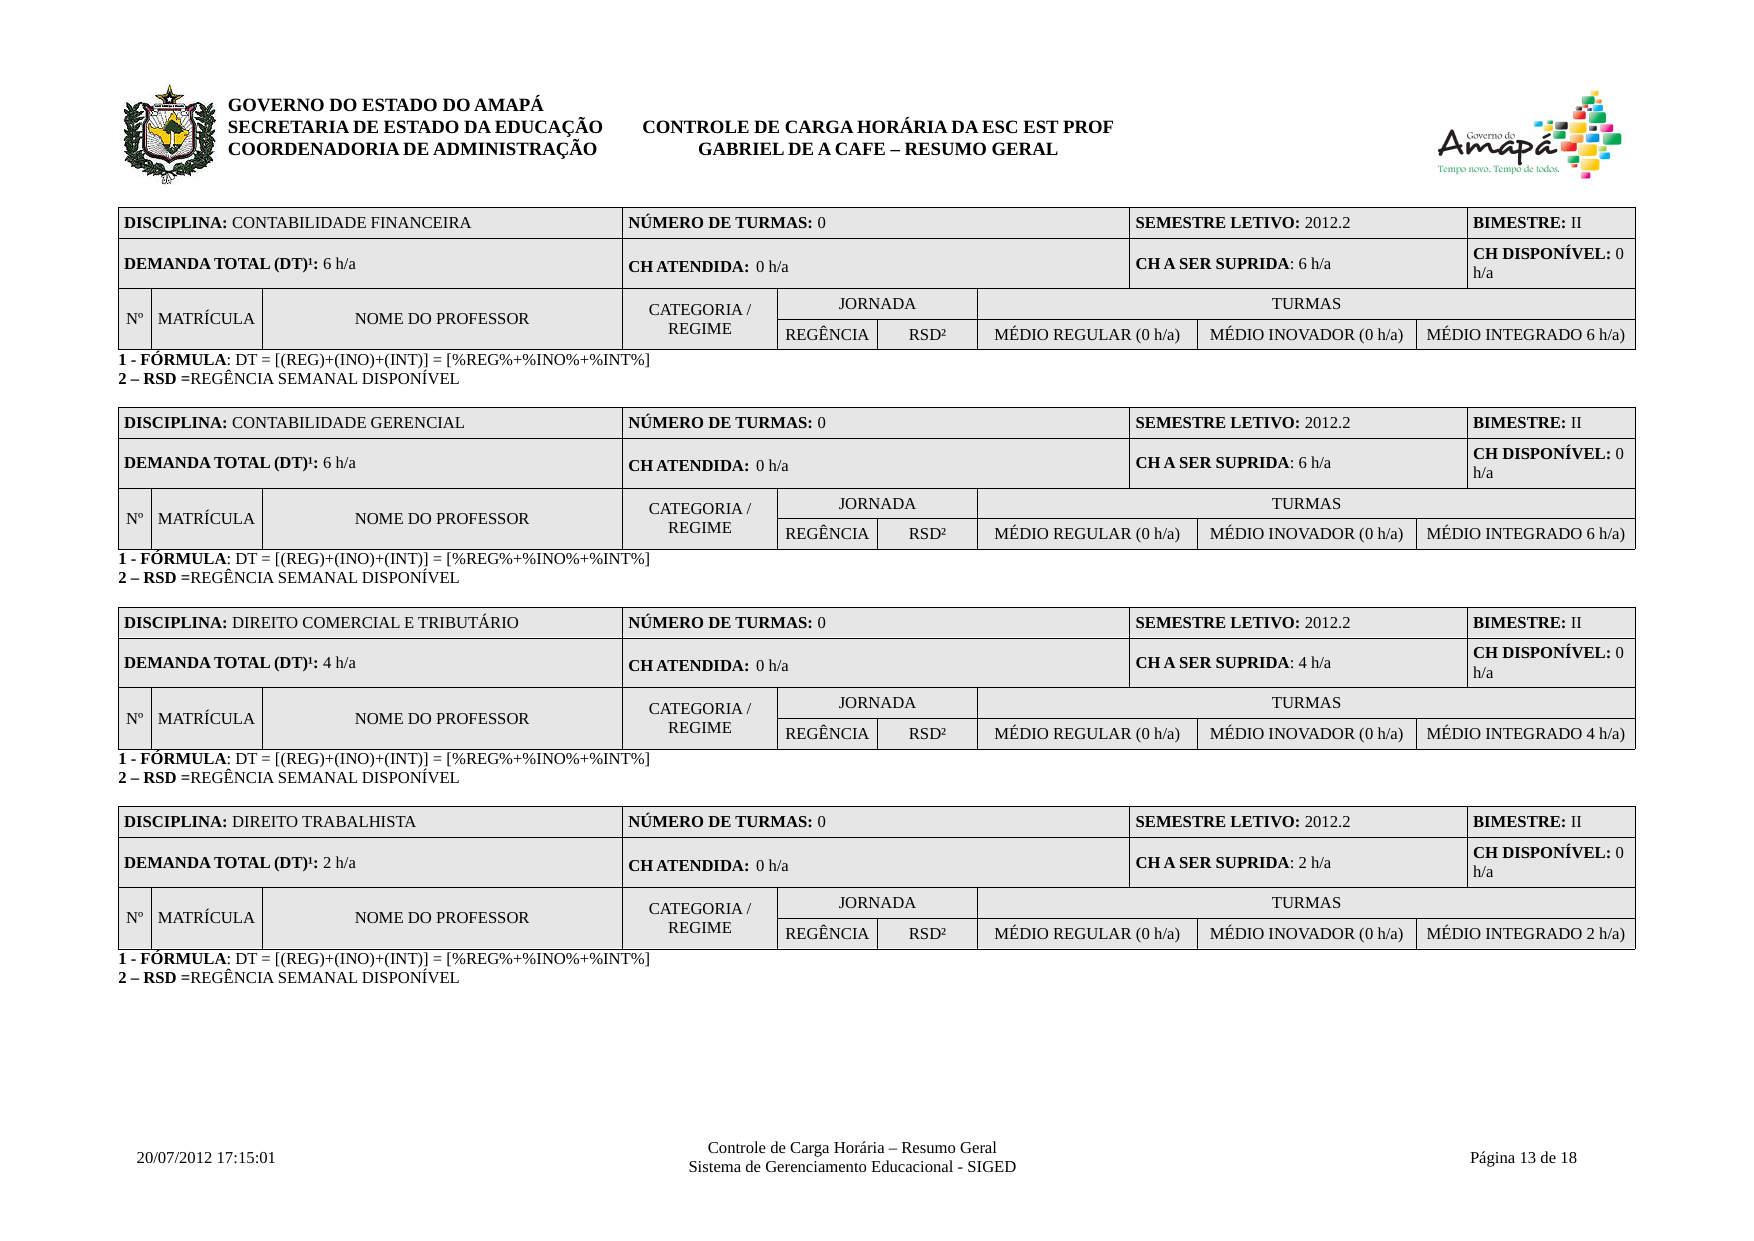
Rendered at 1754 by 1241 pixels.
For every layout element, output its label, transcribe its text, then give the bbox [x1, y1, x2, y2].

table_cell CATEGORIA / REGIME [623, 688, 777, 749]
text 2 – RSD =REGÊNCIA SEMANAL DISPONÍVEL [118, 568, 1636, 587]
table_cell RSD² [878, 519, 977, 549]
text 2 – RSD =REGÊNCIA SEMANAL DISPONÍVEL [118, 369, 1636, 388]
table_cell DEMANDA TOTAL (DT)¹: 6 h/a [119, 439, 622, 488]
table_cell CH DISPONÍVEL: 0 h/a [1468, 439, 1635, 488]
table_cell MÉDIO REGULAR (0 h/a) [978, 719, 1197, 749]
table_cell CH A SER SUPRIDA: 6 h/a [1130, 239, 1467, 288]
table_cell DEMANDA TOTAL (DT)¹: 6 h/a [119, 239, 622, 288]
table_cell REGÊNCIA [778, 320, 877, 349]
table_header BIMESTRE: II [1468, 408, 1635, 438]
table_cell MÉDIO REGULAR (0 h/a) [978, 919, 1197, 948]
table_header NÚMERO DE TURMAS: 0 [623, 608, 1129, 637]
table_cell Nº [119, 888, 151, 948]
table_cell DEMANDA TOTAL (DT)¹: 2 h/a [119, 838, 622, 887]
table_cell Nº [119, 289, 151, 349]
table_cell DEMANDA TOTAL (DT)¹: 4 h/a [119, 639, 622, 687]
table_cell MÉDIO REGULAR (0 h/a) [978, 519, 1197, 549]
table_cell JORNADA [778, 888, 977, 918]
table_cell MÉDIO INOVADOR (0 h/a) [1198, 320, 1416, 349]
table_cell Nº [119, 688, 151, 749]
picture [1433, 84, 1629, 185]
table_cell MÉDIO INOVADOR (0 h/a) [1198, 519, 1416, 549]
table_header DISCIPLINA: DIREITO TRABALHISTA [119, 807, 622, 837]
table_cell MATRÍCULA [152, 289, 262, 349]
table_cell MATRÍCULA [152, 489, 262, 549]
table_cell CH ATENDIDA: 0 h/a [623, 838, 1129, 887]
table_cell TURMAS [978, 289, 1635, 319]
table_header SEMESTRE LETIVO: 2012.2 [1130, 408, 1467, 438]
text 1 - FÓRMULA: DT = [(REG)+(INO)+(INT)] = [%REG%+%INO%+%INT%] [118, 749, 1636, 768]
table_cell JORNADA [778, 489, 977, 518]
table_cell REGÊNCIA [778, 919, 877, 948]
table_cell CATEGORIA / REGIME [623, 888, 777, 948]
table_cell TURMAS [978, 489, 1635, 518]
table_cell CH A SER SUPRIDA: 6 h/a [1130, 439, 1467, 488]
table_cell JORNADA [778, 688, 977, 718]
table_cell MÉDIO INOVADOR (0 h/a) [1198, 719, 1416, 749]
table_cell CH ATENDIDA: 0 h/a [623, 439, 1129, 488]
table_header SEMESTRE LETIVO: 2012.2 [1130, 807, 1467, 837]
table_header BIMESTRE: II [1468, 208, 1635, 238]
table_cell MÉDIO INTEGRADO 6 h/a) [1417, 519, 1635, 549]
table_header DISCIPLINA: DIREITO COMERCIAL E TRIBUTÁRIO [119, 608, 622, 637]
table_cell MÉDIO INTEGRADO 6 h/a) [1417, 320, 1635, 349]
table_cell NOME DO PROFESSOR [263, 289, 622, 349]
table_cell REGÊNCIA [778, 719, 877, 749]
table_cell MATRÍCULA [152, 688, 262, 749]
table_cell RSD² [878, 919, 977, 948]
table_cell CH A SER SUPRIDA: 4 h/a [1130, 639, 1467, 687]
table_cell CH ATENDIDA: 0 h/a [623, 239, 1129, 288]
table_cell CH DISPONÍVEL: 0 h/a [1468, 639, 1635, 687]
table_header NÚMERO DE TURMAS: 0 [623, 408, 1129, 438]
table_cell MÉDIO INTEGRADO 4 h/a) [1417, 719, 1635, 749]
text 1 - FÓRMULA: DT = [(REG)+(INO)+(INT)] = [%REG%+%INO%+%INT%] [118, 350, 1636, 369]
table_cell TURMAS [978, 688, 1635, 718]
table_cell MÉDIO INOVADOR (0 h/a) [1198, 919, 1416, 948]
table_cell Nº [119, 489, 151, 549]
table_cell MATRÍCULA [152, 888, 262, 948]
table_cell REGÊNCIA [778, 519, 877, 549]
table_cell MÉDIO INTEGRADO 2 h/a) [1417, 919, 1635, 948]
table_cell RSD² [878, 320, 977, 349]
table_header NÚMERO DE TURMAS: 0 [623, 807, 1129, 837]
table_cell MÉDIO REGULAR (0 h/a) [978, 320, 1197, 349]
table_cell CH DISPONÍVEL: 0 h/a [1468, 838, 1635, 887]
table_cell NOME DO PROFESSOR [263, 888, 622, 948]
table_header SEMESTRE LETIVO: 2012.2 [1130, 208, 1467, 238]
table_cell CH A SER SUPRIDA: 2 h/a [1130, 838, 1467, 887]
table_cell CH DISPONÍVEL: 0 h/a [1468, 239, 1635, 288]
table_header SEMESTRE LETIVO: 2012.2 [1130, 608, 1467, 637]
table_cell TURMAS [978, 888, 1635, 918]
table_cell NOME DO PROFESSOR [263, 688, 622, 749]
table_cell CH ATENDIDA: 0 h/a [623, 639, 1129, 687]
text 1 - FÓRMULA: DT = [(REG)+(INO)+(INT)] = [%REG%+%INO%+%INT%] [118, 948, 1636, 968]
text 2 – RSD =REGÊNCIA SEMANAL DISPONÍVEL [118, 768, 1636, 787]
table_header BIMESTRE: II [1468, 608, 1635, 637]
table_header BIMESTRE: II [1468, 807, 1635, 837]
table_cell RSD² [878, 719, 977, 749]
text 1 - FÓRMULA: DT = [(REG)+(INO)+(INT)] = [%REG%+%INO%+%INT%] [118, 549, 1636, 568]
table_cell JORNADA [778, 289, 977, 319]
table_header DISCIPLINA: CONTABILIDADE GERENCIAL [119, 408, 622, 438]
table_cell CATEGORIA / REGIME [623, 489, 777, 549]
text 2 – RSD =REGÊNCIA SEMANAL DISPONÍVEL [118, 968, 1636, 987]
table_header DISCIPLINA: CONTABILIDADE FINANCEIRA [119, 208, 622, 238]
table_header NÚMERO DE TURMAS: 0 [623, 208, 1129, 238]
table_cell NOME DO PROFESSOR [263, 489, 622, 549]
picture [123, 84, 218, 185]
table_cell CATEGORIA / REGIME [623, 289, 777, 349]
